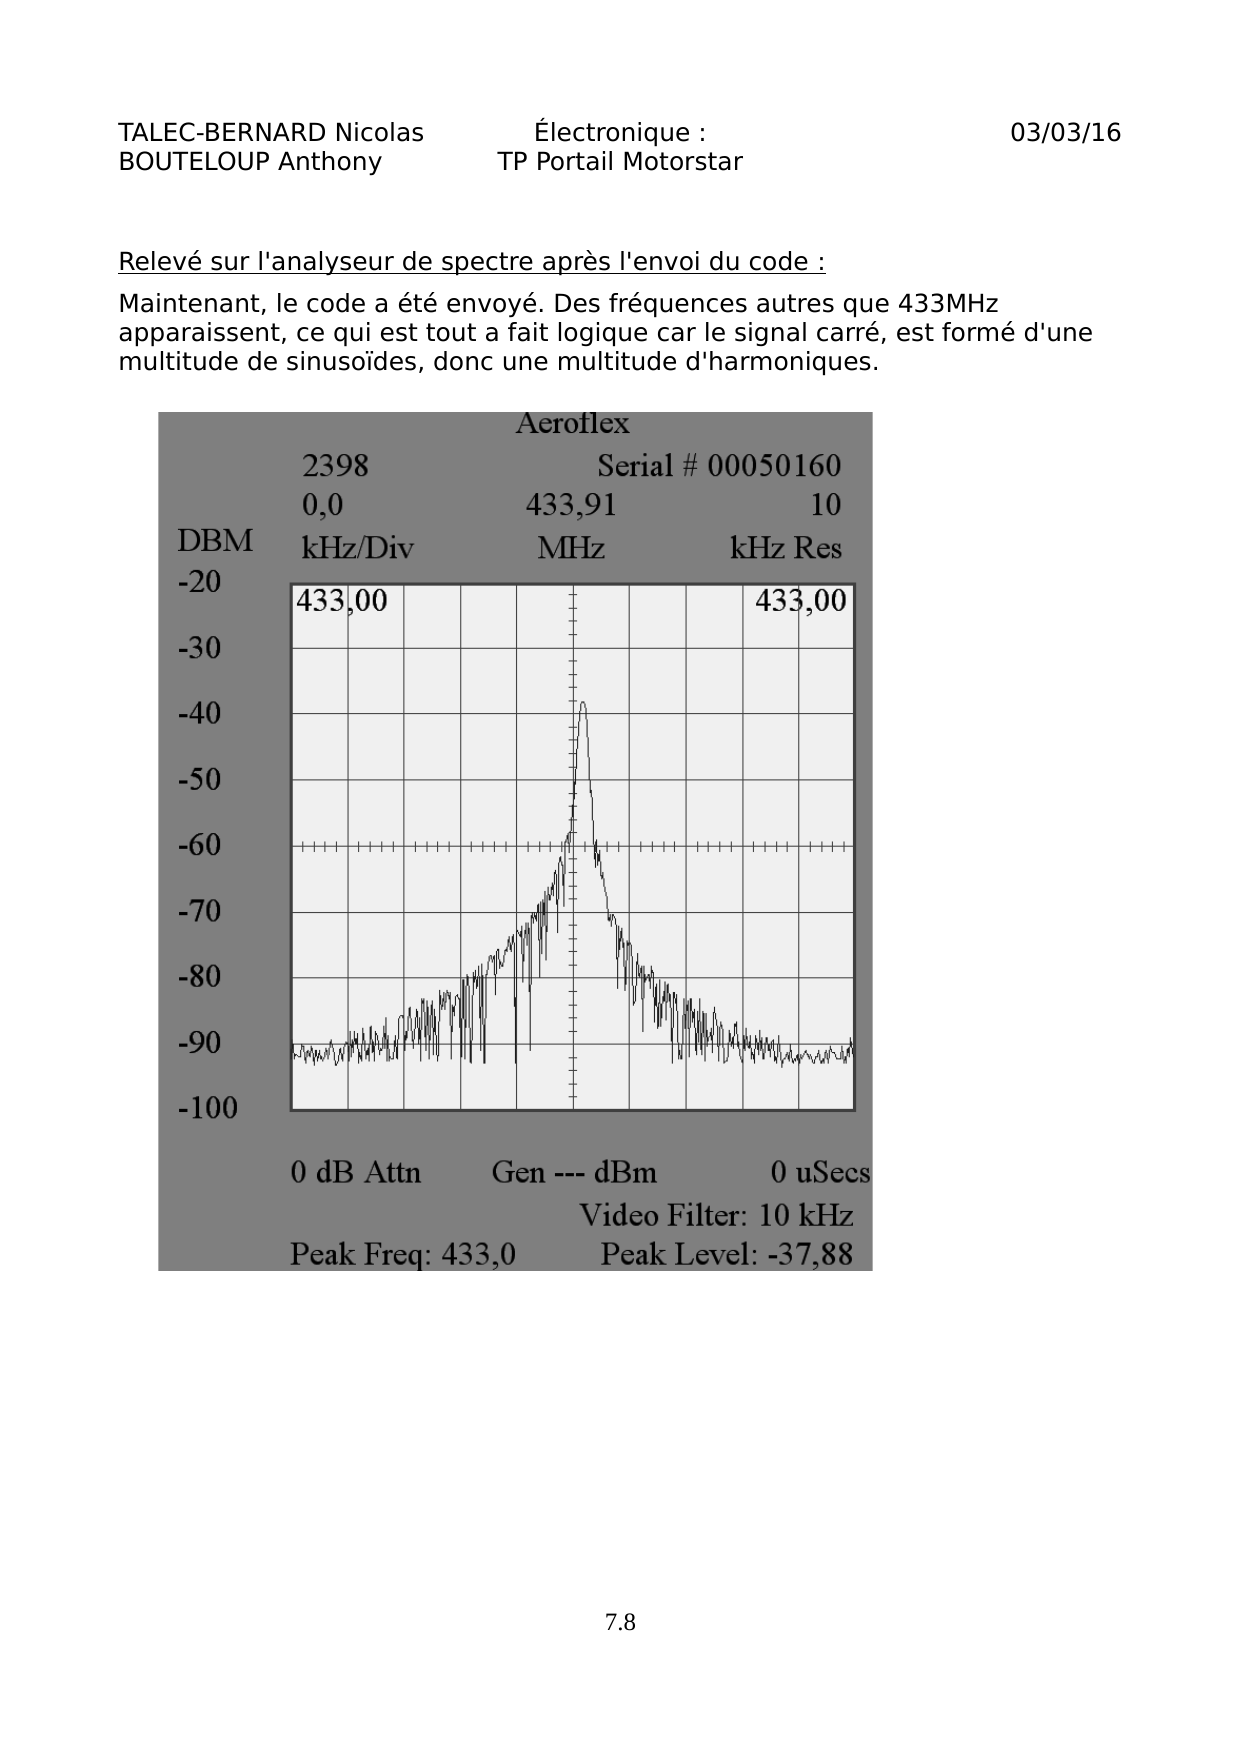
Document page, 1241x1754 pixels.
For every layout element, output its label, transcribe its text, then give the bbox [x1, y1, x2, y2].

picture [158, 412, 873, 1271]
text Maintenant, le code a été envoyé. Des fréquences autres que 433MHz apparaissent, ce qui est tout a fait logique car le signal carré, est formé d'une multitude de sinusoïdes, donc une multitude d'harmoniques. [118, 289, 1122, 377]
text Relevé sur l'analyseur de spectre après l'envoi du code : [118, 248, 1122, 277]
